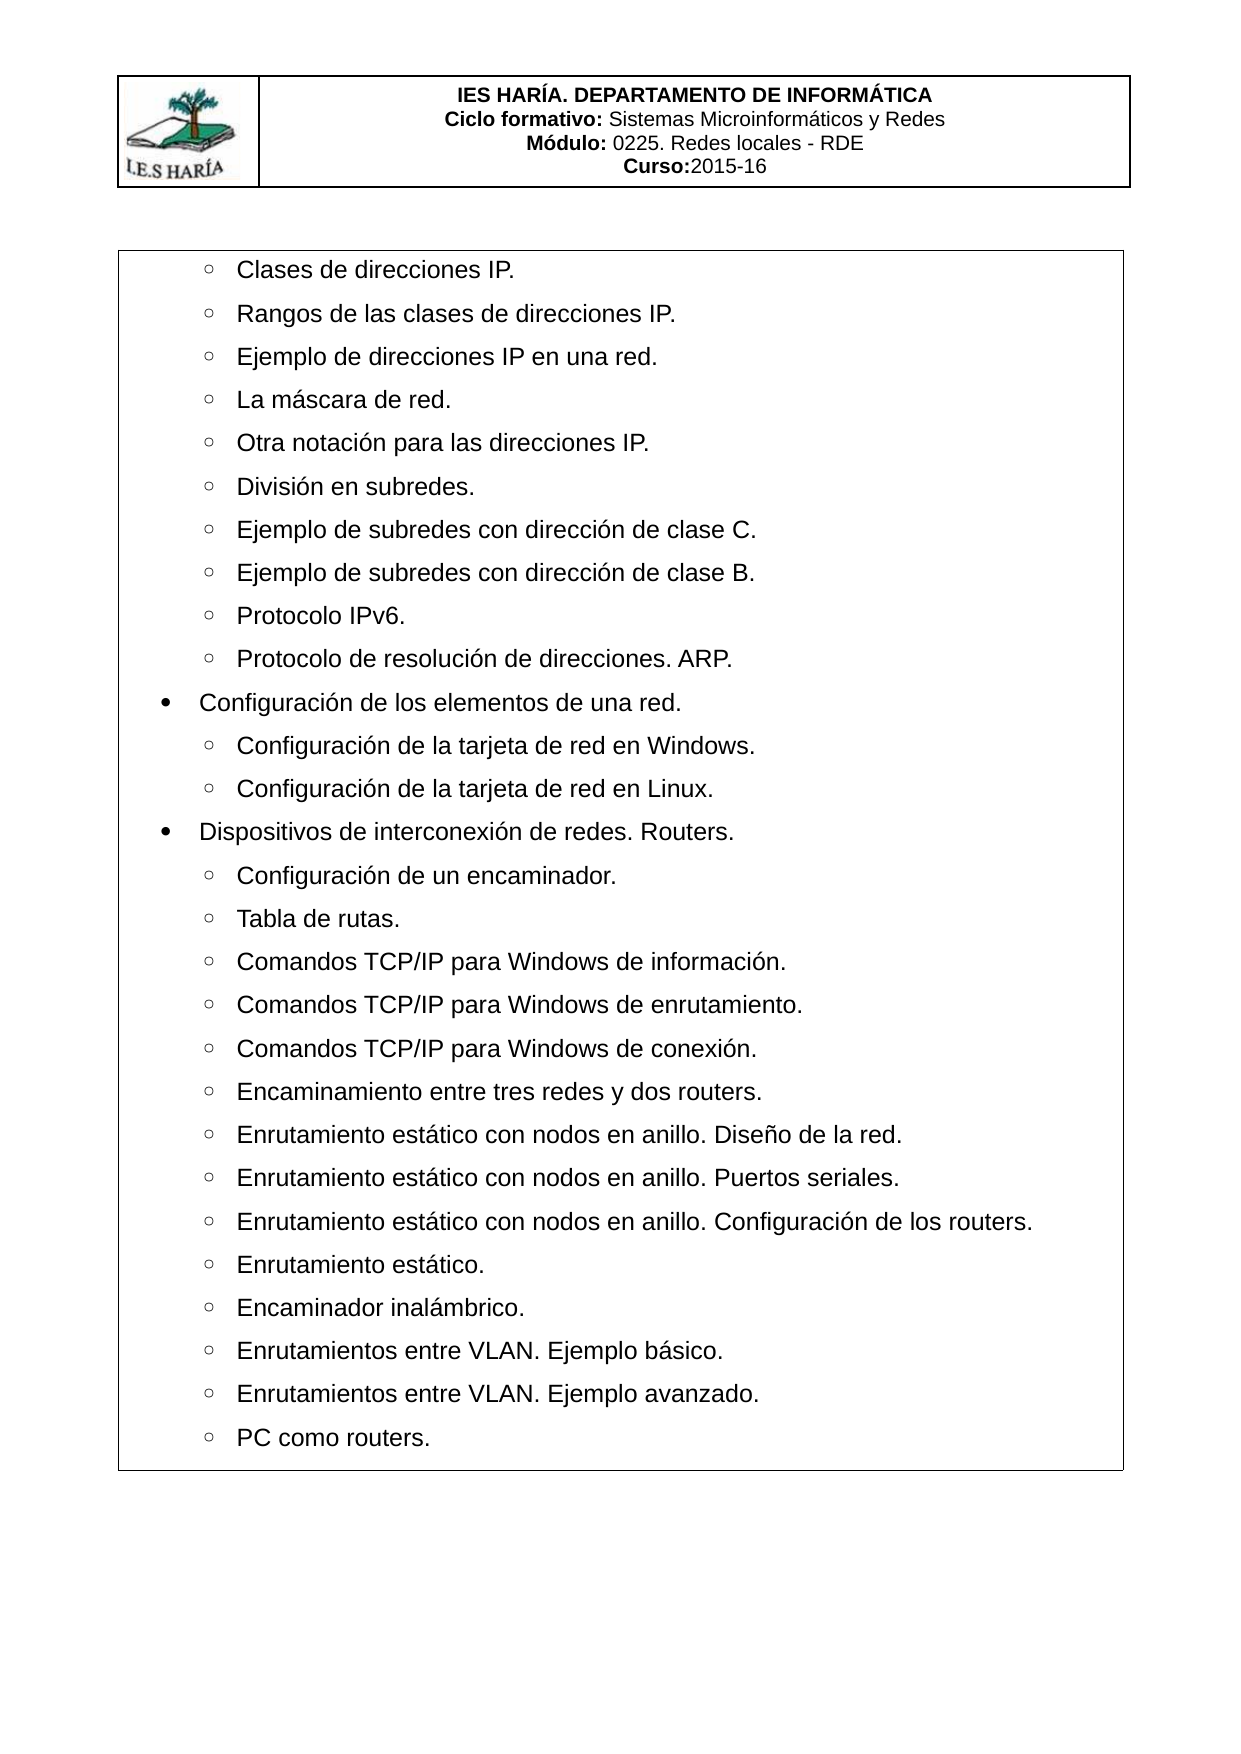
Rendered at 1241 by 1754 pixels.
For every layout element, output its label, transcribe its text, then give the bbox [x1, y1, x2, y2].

picture [123, 82, 241, 180]
table_cell Capa de red en el modelo OSI. Forma de trabajo de la capa de red. Función de direccionamiento. Direccionamiento a nivel de enlace. Direccionamiento a nivel de red. Nivel de transporte. Direcciones IPV4. Clases de direcciones IP. Rangos de las clases de direcciones IP. Ejemplo de direcciones IP en una red. La máscara de red. Otra notación para las direcciones IP. División en subredes. Ejemplo de subredes con dirección de clase C. Ejemplo de subredes con dirección de clase B. Protocolo IPv6. Protocolo de resolución de direcciones. ARP. Configuración de los elementos de una red. Configuración de la tarjeta de red en Windows. Configuración de la tarjeta de red en Linux. Dispositivos de interconexión de redes. Routers. Configuración de un encaminador. Tabla de rutas. Comandos TCP/IP para Windows de información. Comandos TCP/IP para Windows de enrutamiento. Comandos TCP/IP para Windows de conexión. Encaminamiento entre tres redes y dos routers. Enrutamiento estático con nodos en anillo. Diseño de la red. Enrutamiento estático con nodos en anillo. Puertos seriales. Enrutamiento estático con nodos en anillo. Configuración de los routers. Enrutamiento estático. Encaminador inalámbrico. Enrutamientos entre VLAN. Ejemplo básico. Enrutamientos entre VLAN. Ejemplo avanzado. PC como routers. [119, 251, 1123, 1470]
